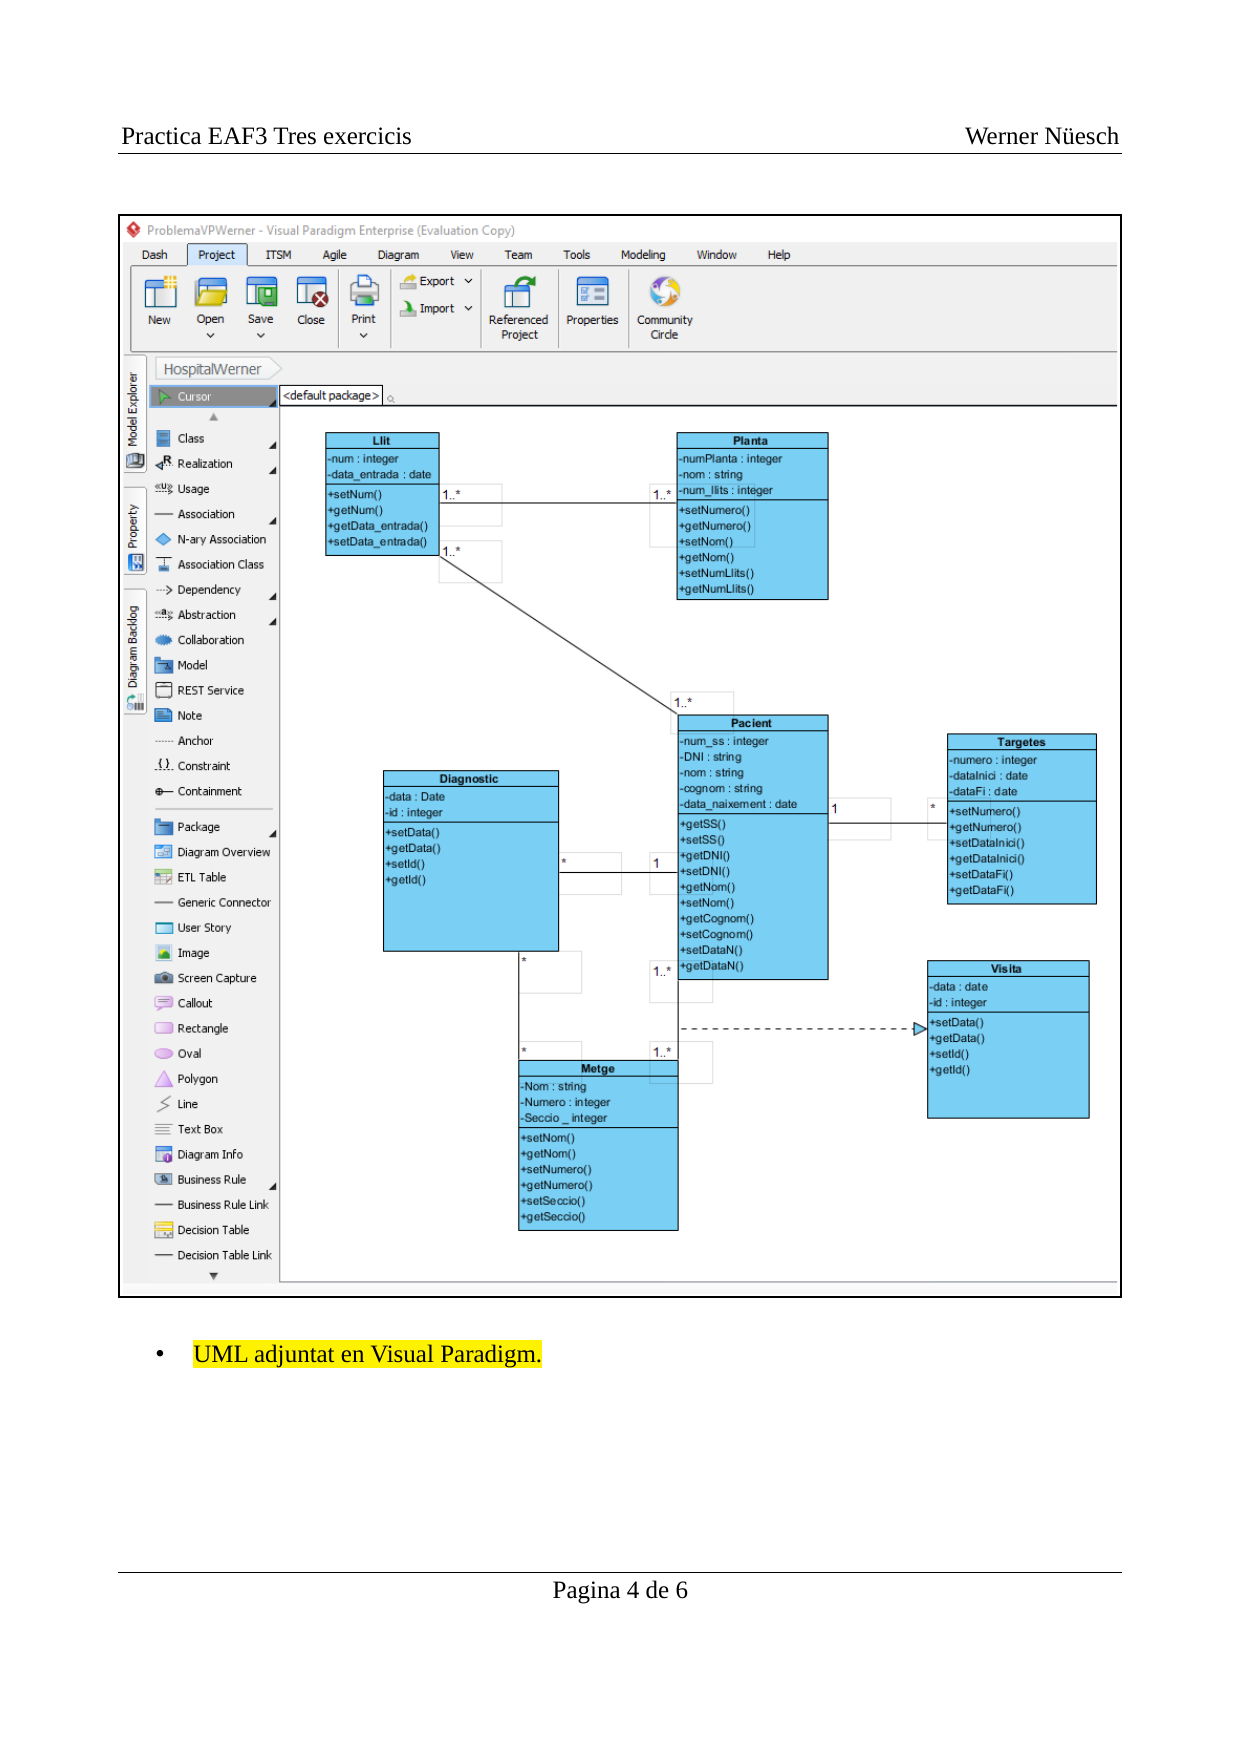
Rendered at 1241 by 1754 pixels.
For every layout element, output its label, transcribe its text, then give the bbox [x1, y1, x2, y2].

picture [123, 218, 1118, 1294]
list UML adjuntat en Visual Paradigm. [156, 1339, 1122, 1368]
